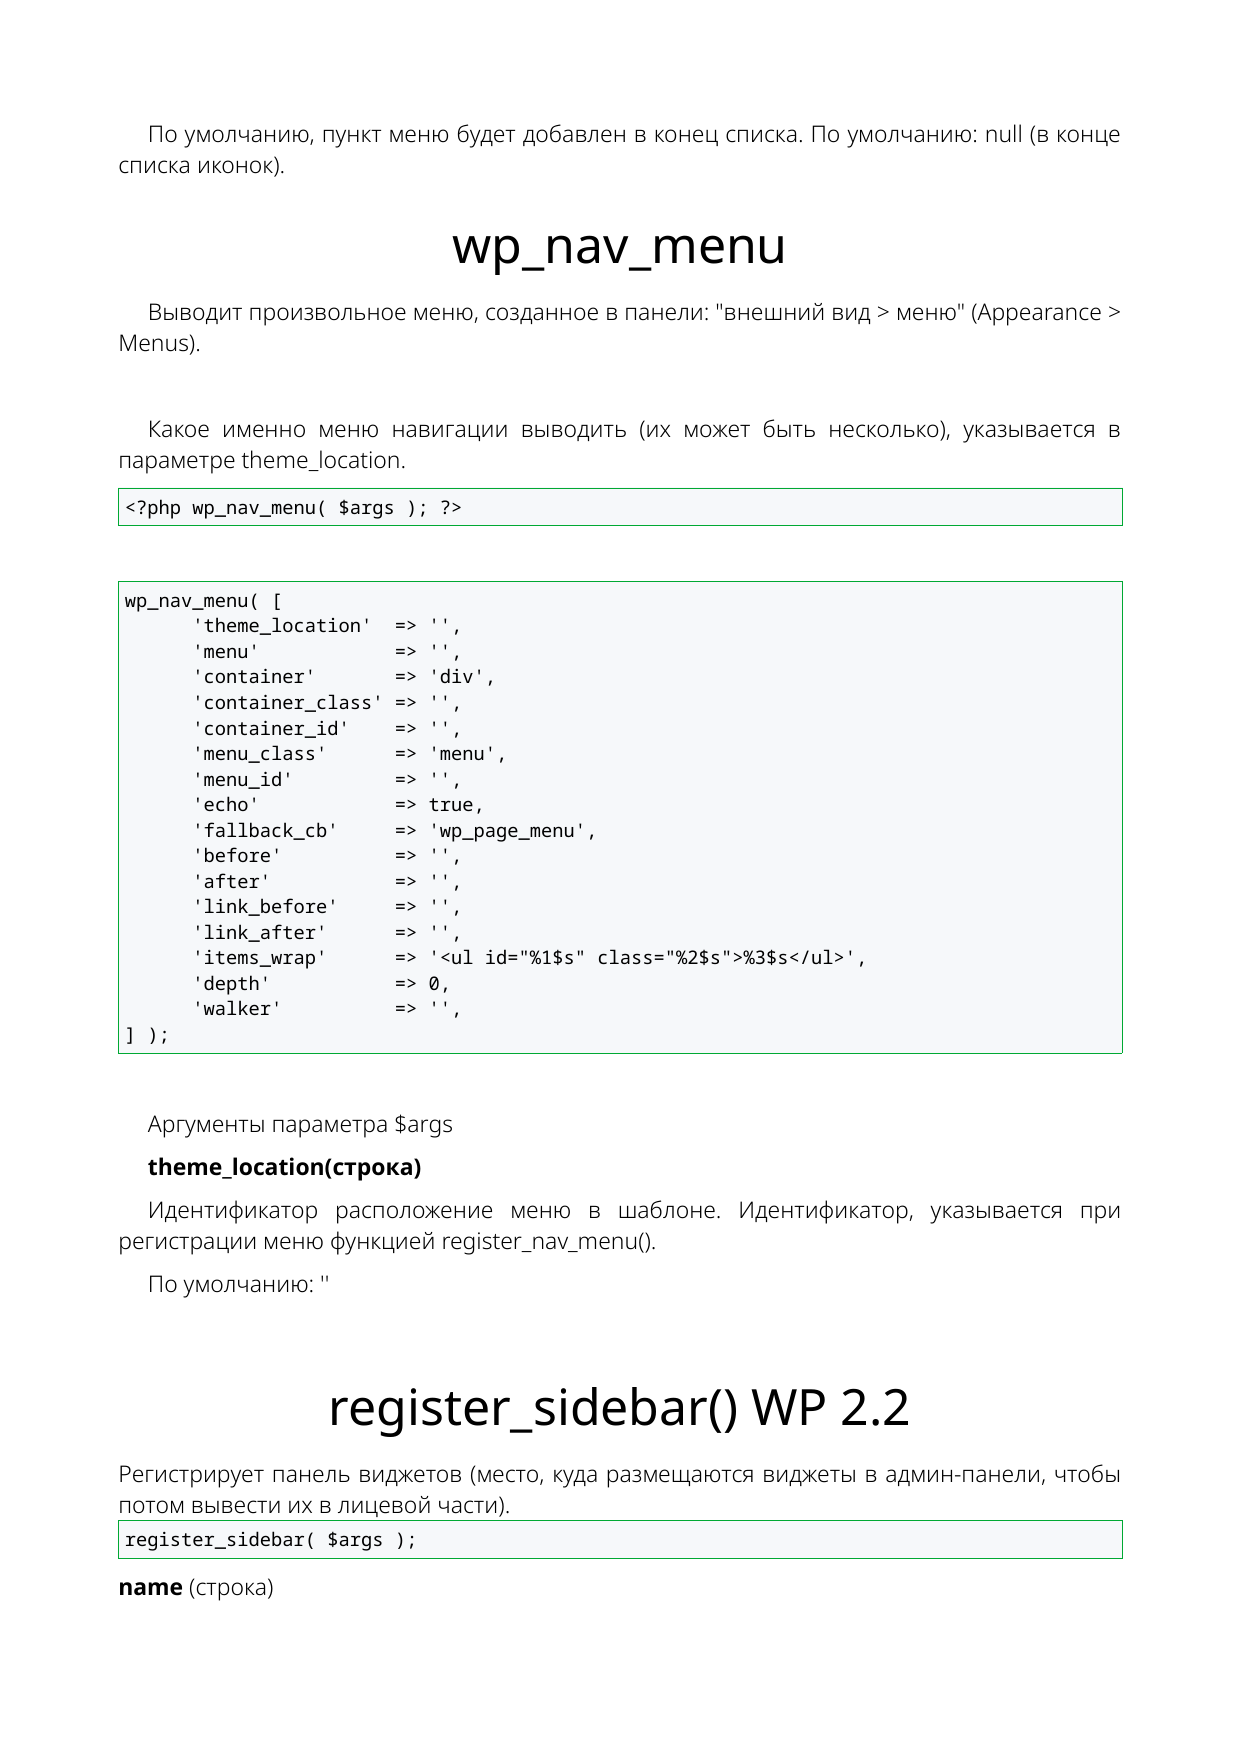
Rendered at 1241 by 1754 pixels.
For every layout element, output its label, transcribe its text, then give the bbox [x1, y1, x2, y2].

text 'walker' => '', [119, 989, 1122, 1014]
text register_sidebar( $args ); [119, 1521, 1122, 1558]
text wp_nav_menu( [ [119, 582, 1122, 606]
text 'menu' => '', [119, 632, 1122, 657]
text По умолчанию, пункт меню будет добавлен в конец списка. По умолчанию: null (в конце списка иконок). [118, 118, 1122, 181]
text name (строка) [118, 1570, 1122, 1602]
text 'theme_location' => '', [119, 606, 1122, 632]
text <?php wp_nav_menu( $args ); ?> [119, 489, 1122, 525]
text 'container' => 'div', [119, 657, 1122, 683]
text 'link_after' => '', [119, 912, 1122, 938]
subtitle register_sidebar() WP 2.2 [118, 1372, 1122, 1440]
text Выводит произвольное меню, созданное в панели: "внешний вид > меню" (Appearance > Menus). [118, 296, 1122, 358]
text По умолчанию: '' [118, 1268, 1122, 1299]
text ] ); [119, 1014, 1122, 1053]
text 'container_id' => '', [119, 708, 1122, 734]
text 'container_class' => '', [119, 683, 1122, 708]
text 'echo' => true, [119, 785, 1122, 810]
subtitle wp_nav_menu [118, 210, 1122, 278]
text 'fallback_cb' => 'wp_page_menu', [119, 810, 1122, 836]
text Идентификатор расположение меню в шаблоне. Идентификатор, указывается при регистрации меню функцией register_nav_menu(). [118, 1194, 1122, 1256]
text 'items_wrap' => '<ul id="%1$s" class="%2$s">%3$s</ul>', [119, 938, 1122, 963]
text Какое именно меню навигации выводить (их может быть несколько), указывается в параметре theme_location. [118, 413, 1122, 476]
text theme_location(строка) [118, 1151, 1122, 1182]
text 'link_before' => '', [119, 887, 1122, 912]
text 'after' => '', [119, 861, 1122, 887]
text 'menu_id' => '', [119, 759, 1122, 785]
text Аргументы параметра $args [118, 1108, 1122, 1139]
text 'menu_class' => 'menu', [119, 734, 1122, 759]
text 'before' => '', [119, 836, 1122, 861]
text Регистрирует панель виджетов (место, куда размещаются виджеты в админ-панели, чтобы потом вывести их в лицевой части). [118, 1458, 1122, 1520]
text 'depth' => 0, [119, 963, 1122, 989]
